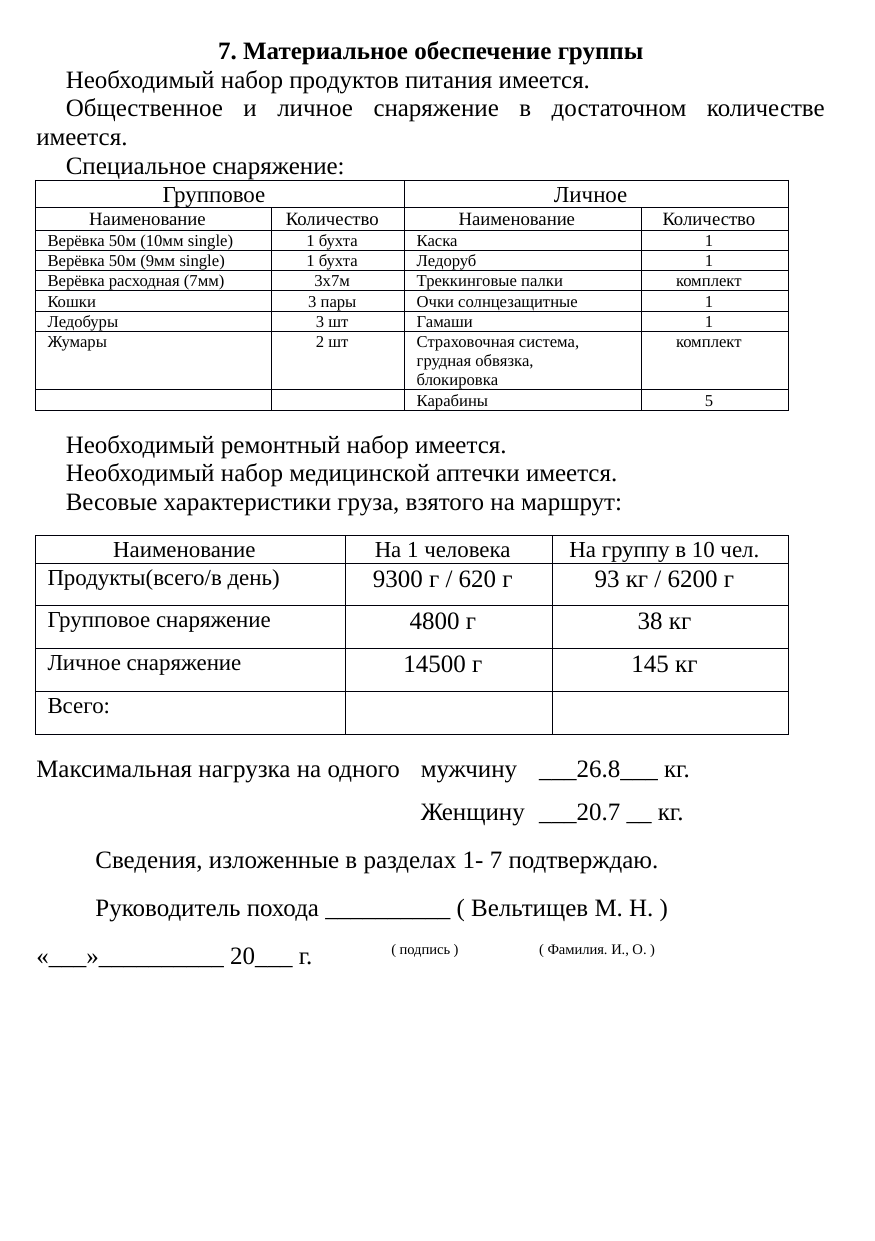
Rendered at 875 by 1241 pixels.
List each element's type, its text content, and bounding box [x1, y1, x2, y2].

table_cell 38 кг [553, 606, 788, 648]
text Необходимый набор продуктов питания имеется. [36, 65, 825, 93]
text «___»__________ 20___ г. ( подпись ) ( Фамилия. И., О. ) [36, 941, 825, 970]
table_header На 1 человека [346, 536, 552, 563]
table_cell 1 бухта [272, 231, 404, 250]
table_cell [36, 390, 271, 409]
table_header На группу в 10 чел. [553, 536, 788, 563]
table_cell 3x7м [272, 271, 404, 290]
table_cell Очки солнцезащитные [405, 291, 641, 311]
table_cell комплект [642, 332, 788, 389]
table_cell 5 [642, 390, 788, 409]
table_cell 93 кг / 6200 г [553, 564, 788, 605]
table_cell 9300 г / 620 г [346, 564, 552, 605]
table_cell 3 шт [272, 312, 404, 331]
table_cell Верёвка 50м (9мм single) [36, 251, 271, 270]
text Женщину ___20.7 __ кг. [391, 797, 787, 826]
table_cell Ледобуры [36, 312, 271, 331]
text Руководитель похода __________ ( Вельтищев М. Н. ) [66, 893, 825, 922]
table_cell 14500 г [346, 649, 552, 691]
text Необходимый набор медицинской аптечки имеется. [36, 458, 825, 487]
text Общественное и личное снаряжение в достаточном количестве имеется. [36, 93, 825, 151]
table_cell комплект [642, 271, 788, 290]
table_header Групповое [36, 181, 404, 207]
table_header Наименование [36, 536, 345, 563]
table_cell Личное снаряжение [36, 649, 345, 691]
table_cell 4800 г [346, 606, 552, 648]
table_cell Гамаши [405, 312, 641, 331]
table_header Личное [405, 181, 788, 207]
table_cell Треккинговые палки [405, 271, 641, 290]
table_cell Кошки [36, 291, 271, 311]
table_cell Жумары [36, 332, 271, 389]
table_cell 1 [642, 251, 788, 270]
text Максимальная нагрузка на одного мужчину ___26.8___ кг. [36, 754, 787, 783]
table_cell Групповое снаряжение [36, 606, 345, 648]
table_cell Верёвка расходная (7мм) [36, 271, 271, 290]
table_cell Количество [272, 208, 404, 230]
table_cell 1 бухта [272, 251, 404, 270]
table_cell [272, 390, 404, 409]
table_cell Верёвка 50м (10мм single) [36, 231, 271, 250]
table_cell 1 [642, 312, 788, 331]
table_cell 3 пары [272, 291, 404, 311]
text Специальное снаряжение: [36, 151, 825, 180]
table_cell Всего: [36, 692, 345, 734]
table_cell [553, 692, 788, 734]
table_cell Каска [405, 231, 641, 250]
table_cell Наименование [36, 208, 271, 230]
text Сведения, изложенные в разделах 1- 7 подтверждаю. [66, 845, 825, 874]
table_cell Страховочная система, грудная обвязка, блокировка [405, 332, 641, 389]
table_cell Наименование [405, 208, 641, 230]
table_cell 145 кг [553, 649, 788, 691]
table_cell 1 [642, 231, 788, 250]
table_cell [346, 692, 552, 734]
table_cell Продукты(всего/в день) [36, 564, 345, 605]
text Необходимый ремонтный набор имеется. [36, 430, 825, 458]
text 7. Материальное обеспечение группы [36, 36, 825, 65]
table_cell 1 [642, 291, 788, 311]
table_cell Количество [642, 208, 788, 230]
table_cell Ледоруб [405, 251, 641, 270]
text Весовые характеристики груза, взятого на маршрут: [36, 487, 825, 516]
table_cell Карабины [405, 390, 641, 409]
table_cell 2 шт [272, 332, 404, 389]
